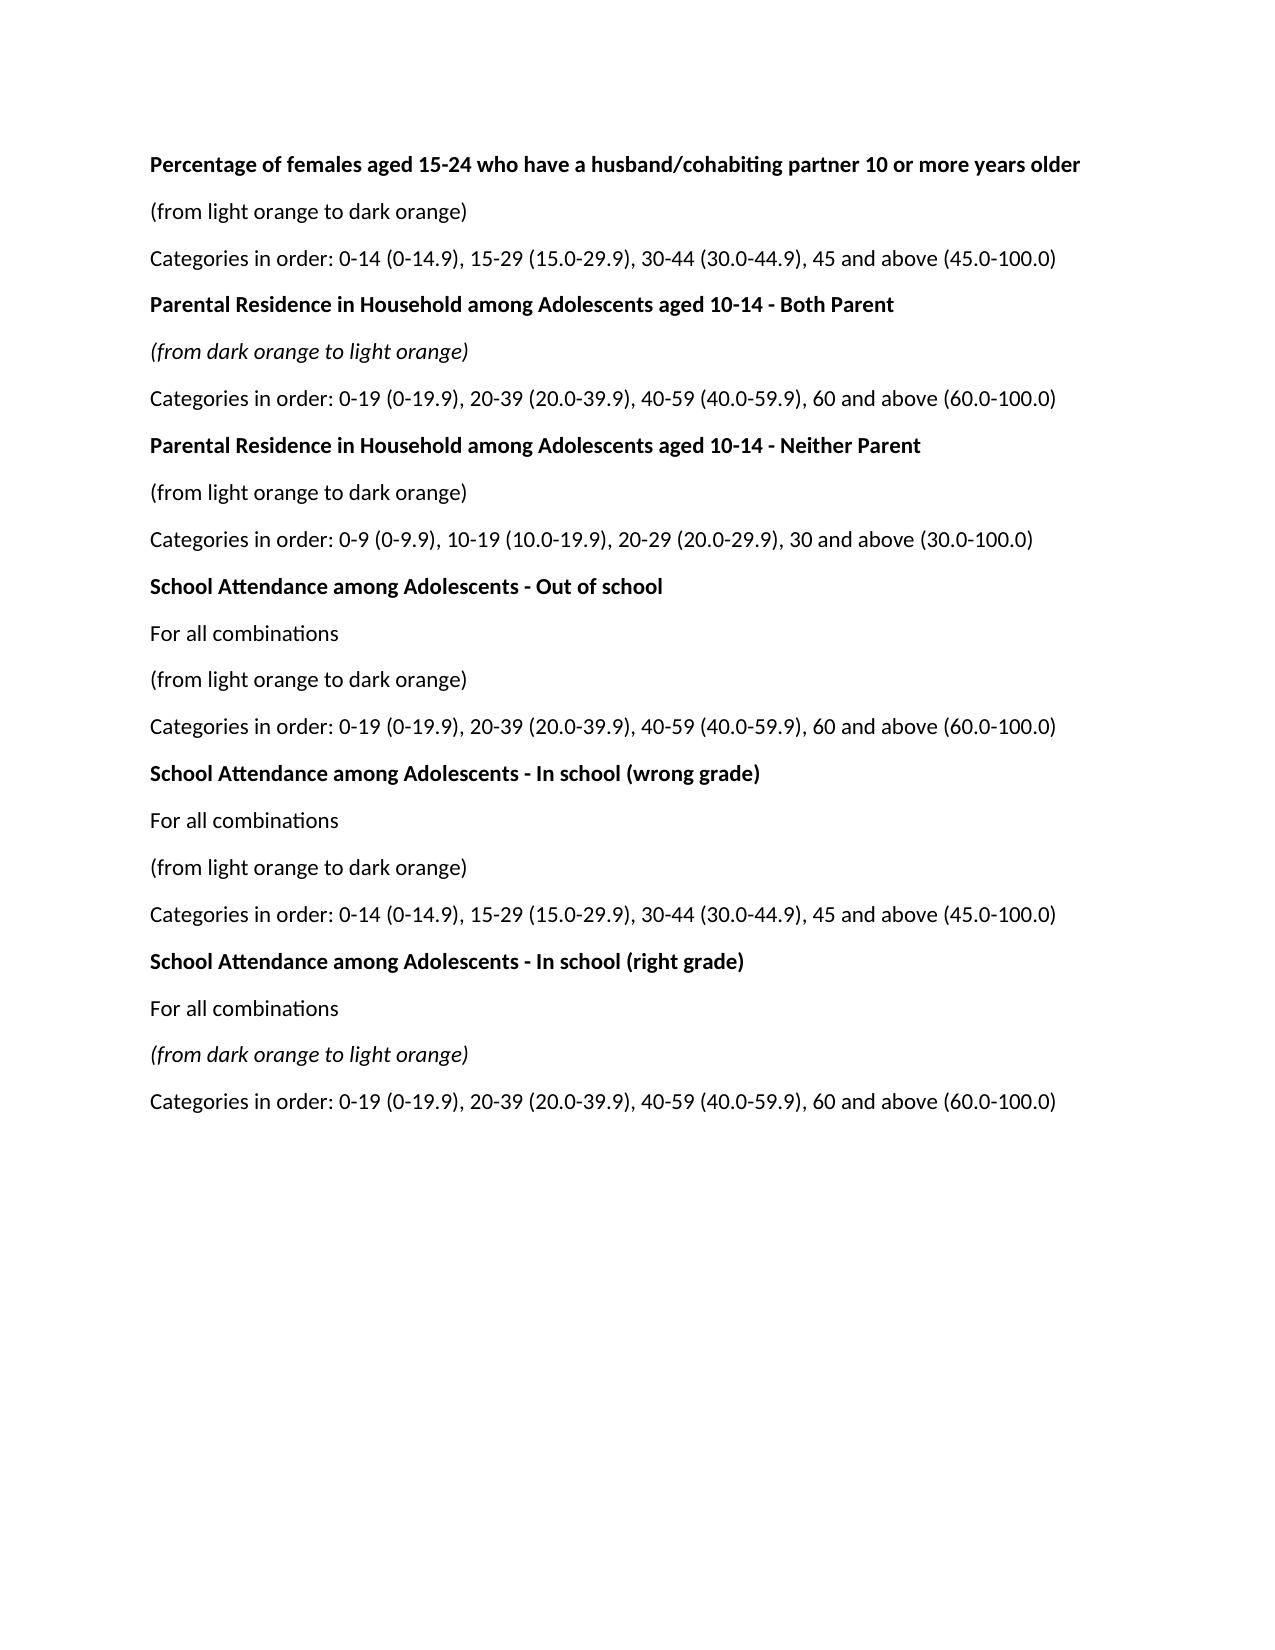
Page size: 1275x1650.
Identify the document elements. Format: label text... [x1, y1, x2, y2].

text (from dark orange to light orange) [150, 1041, 1125, 1069]
text School Attendance among Adolescents - In school (wrong grade) [150, 759, 1125, 787]
text (from light orange to dark orange) [150, 197, 1125, 225]
text (from light orange to dark orange) [150, 666, 1125, 694]
text Categories in order: 0-19 (0-19.9), 20-39 (20.0-39.9), 40-59 (40.0-59.9), 60 and above (60.0-100.0) [150, 384, 1125, 412]
text (from light orange to dark orange) [150, 853, 1125, 881]
text (from dark orange to light orange) [150, 337, 1125, 366]
text (from light orange to dark orange) [150, 478, 1125, 506]
text School Attendance among Adolescents - In school (right grade) [150, 947, 1125, 975]
text Categories in order: 0-9 (0-9.9), 10-19 (10.0-19.9), 20-29 (20.0-29.9), 30 and above (30.0-100.0) [150, 525, 1125, 553]
text School Attendance among Adolescents - Out of school [150, 572, 1125, 600]
text For all combinations [150, 994, 1125, 1022]
text For all combinations [150, 806, 1125, 834]
text Percentage of females aged 15-24 who have a husband/cohabiting partner 10 or more years older [150, 150, 1125, 178]
text Parental Residence in Household among Adolescents aged 10-14 - Neither Parent [150, 431, 1125, 459]
text Categories in order: 0-19 (0-19.9), 20-39 (20.0-39.9), 40-59 (40.0-59.9), 60 and above (60.0-100.0) [150, 712, 1125, 741]
text Categories in order: 0-14 (0-14.9), 15-29 (15.0-29.9), 30-44 (30.0-44.9), 45 and above (45.0-100.0) [150, 900, 1125, 928]
text Categories in order: 0-14 (0-14.9), 15-29 (15.0-29.9), 30-44 (30.0-44.9), 45 and above (45.0-100.0) [150, 244, 1125, 272]
text Categories in order: 0-19 (0-19.9), 20-39 (20.0-39.9), 40-59 (40.0-59.9), 60 and above (60.0-100.0) [150, 1087, 1125, 1116]
text Parental Residence in Household among Adolescents aged 10-14 - Both Parent [150, 291, 1125, 319]
text For all combinations [150, 619, 1125, 647]
